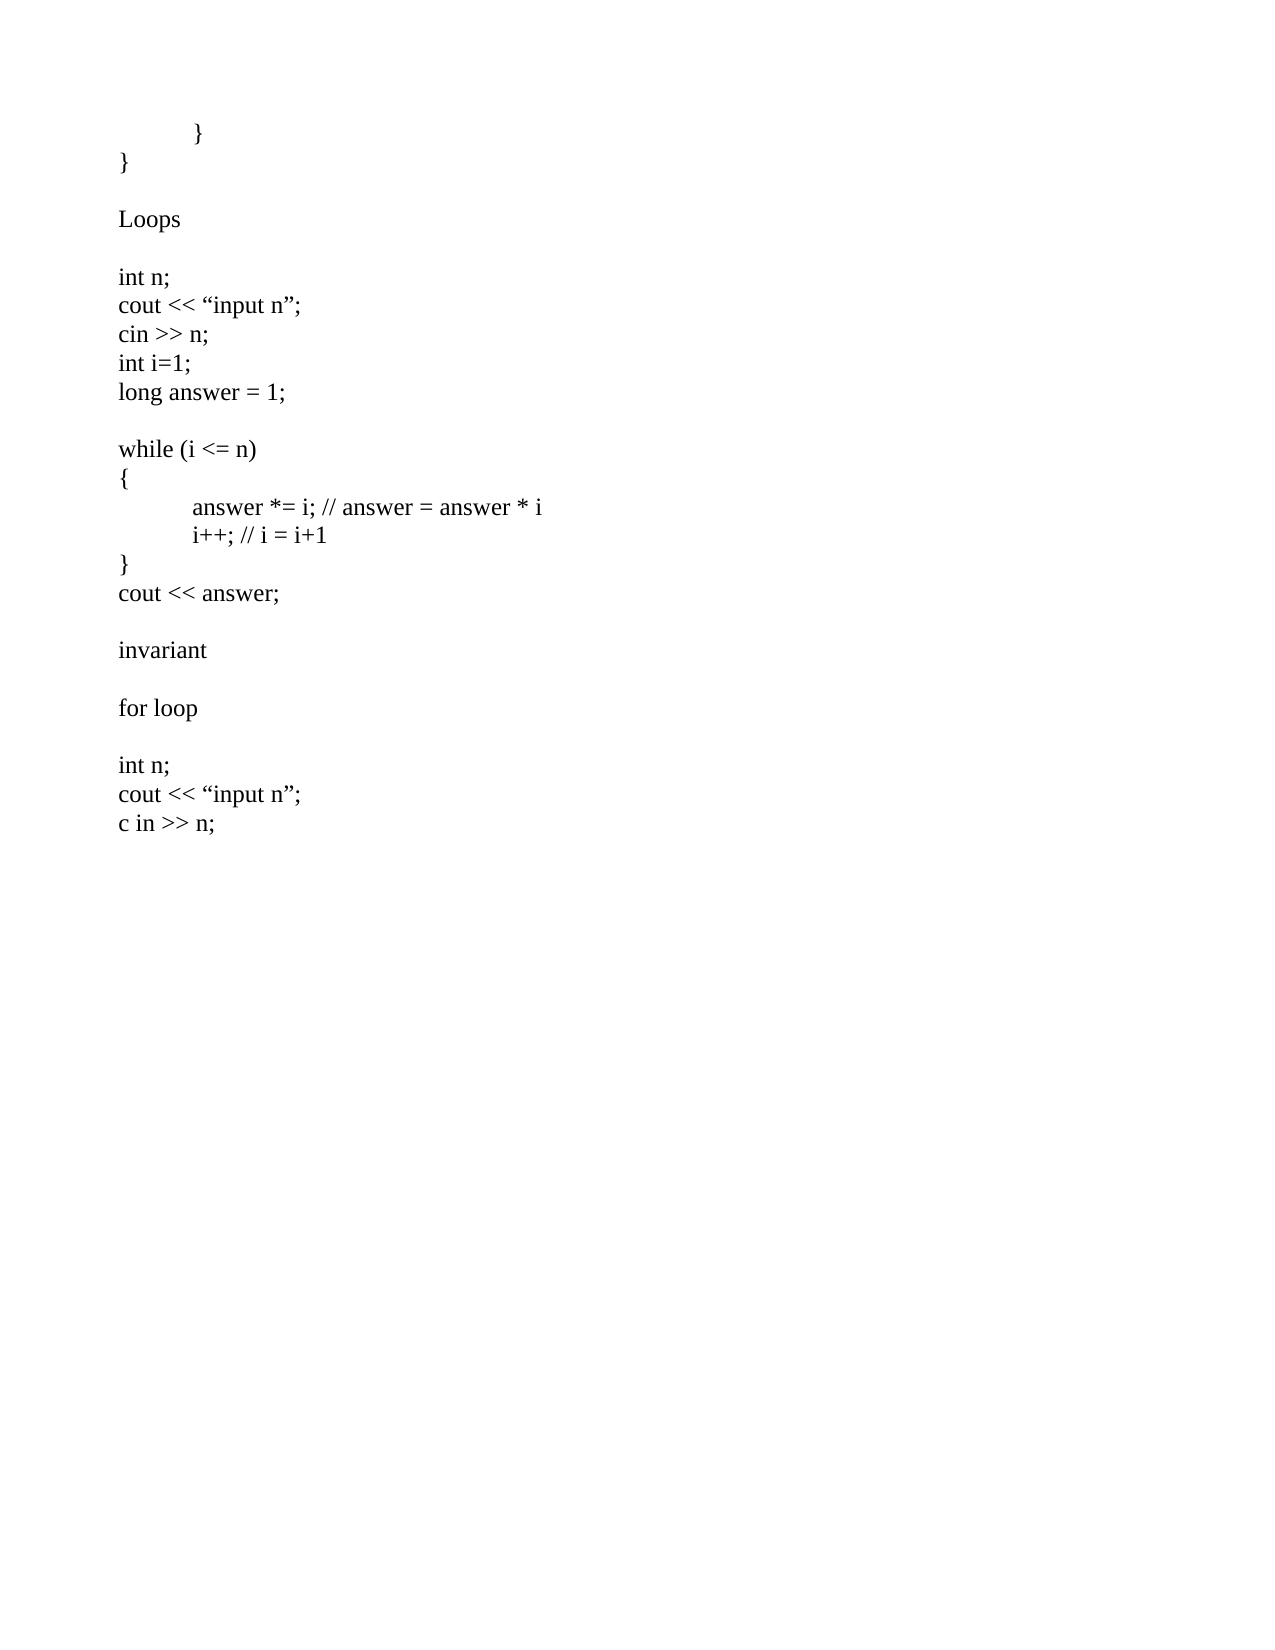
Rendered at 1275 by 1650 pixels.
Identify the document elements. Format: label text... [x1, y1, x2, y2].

text } [118, 118, 1157, 147]
text long answer = 1; [118, 377, 1157, 406]
text int i=1; [118, 348, 1157, 377]
text int n; [118, 751, 1157, 779]
text while (i <= n) [118, 434, 1157, 463]
text cout << answer; [118, 578, 1157, 607]
text i++; // i = i+1 [118, 521, 1157, 549]
text } [118, 147, 1157, 176]
text answer *= i; // answer = answer * i [118, 492, 1157, 521]
text invariant [118, 636, 1157, 664]
text int n; [118, 262, 1157, 291]
text c in >> n; [118, 808, 1157, 837]
text for loop [118, 693, 1157, 722]
text cout << “input n”; [118, 291, 1157, 319]
text Loops [118, 204, 1157, 233]
text cin >> n; [118, 319, 1157, 348]
text } [118, 549, 1157, 578]
text cout << “input n”; [118, 779, 1157, 808]
text { [118, 463, 1157, 492]
